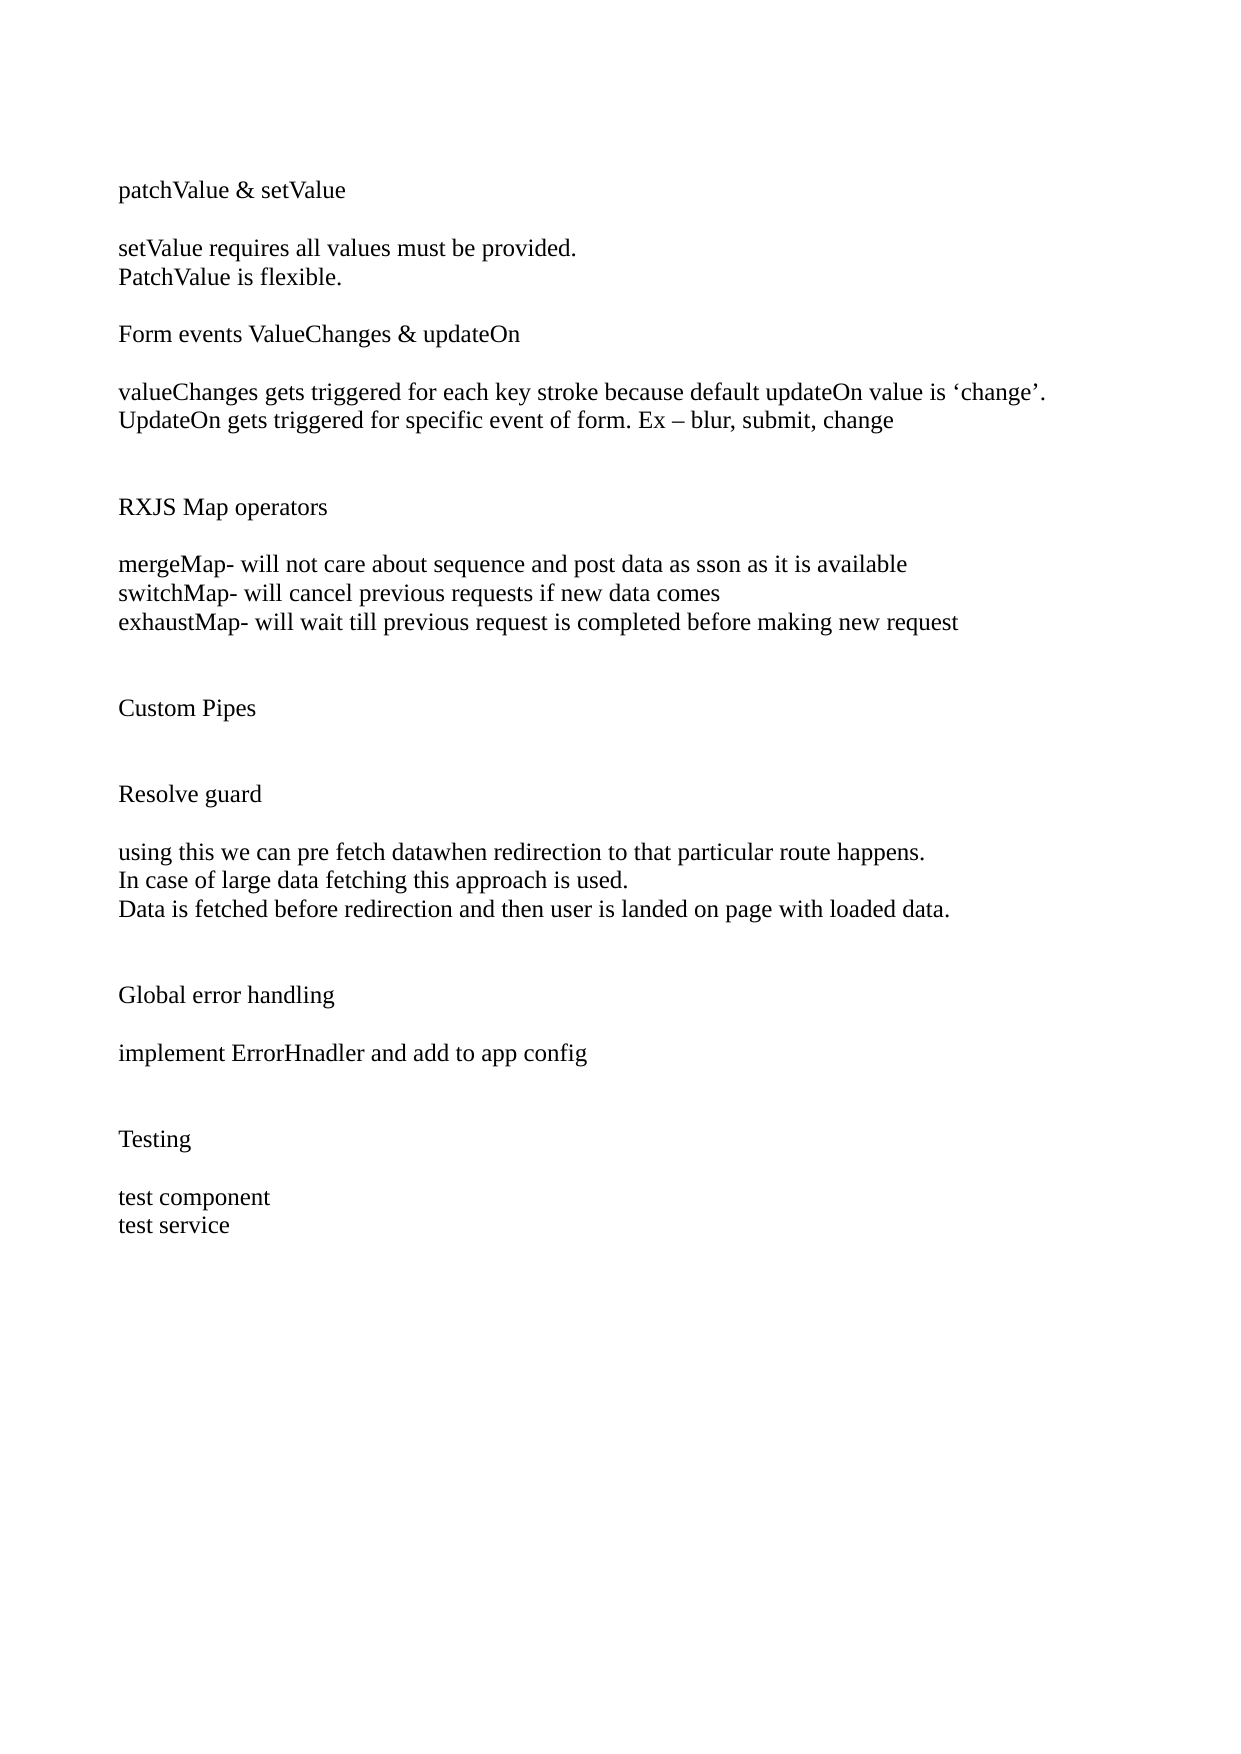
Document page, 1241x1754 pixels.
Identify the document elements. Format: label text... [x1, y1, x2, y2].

text Data is fetched before redirection and then user is landed on page with loaded data. [118, 894, 1122, 923]
text setValue requires all values must be provided. [118, 233, 1122, 262]
text Global error handling [118, 981, 1122, 1009]
text patchValue & setValue [118, 176, 1122, 204]
text test service [118, 1211, 1122, 1239]
text PatchValue is flexible. [118, 262, 1122, 291]
text using this we can pre fetch datawhen redirection to that particular route happens. [118, 837, 1122, 866]
text valueChanges gets triggered for each key stroke because default updateOn value is ‘change’. [118, 377, 1122, 406]
text Form events ValueChanges & updateOn [118, 319, 1122, 348]
text implement ErrorHnadler and add to app config [118, 1038, 1122, 1067]
text exhaustMap- will wait till previous request is completed before making new request [118, 607, 1122, 636]
text test component [118, 1182, 1122, 1211]
text mergeMap- will not care about sequence and post data as sson as it is available [118, 549, 1122, 578]
text Testing [118, 1124, 1122, 1153]
text Custom Pipes [118, 693, 1122, 722]
text In case of large data fetching this approach is used. [118, 866, 1122, 894]
text RXJS Map operators [118, 492, 1122, 521]
text UpdateOn gets triggered for specific event of form. Ex – blur, submit, change [118, 406, 1122, 434]
text switchMap- will cancel previous requests if new data comes [118, 578, 1122, 607]
text Resolve guard [118, 779, 1122, 808]
